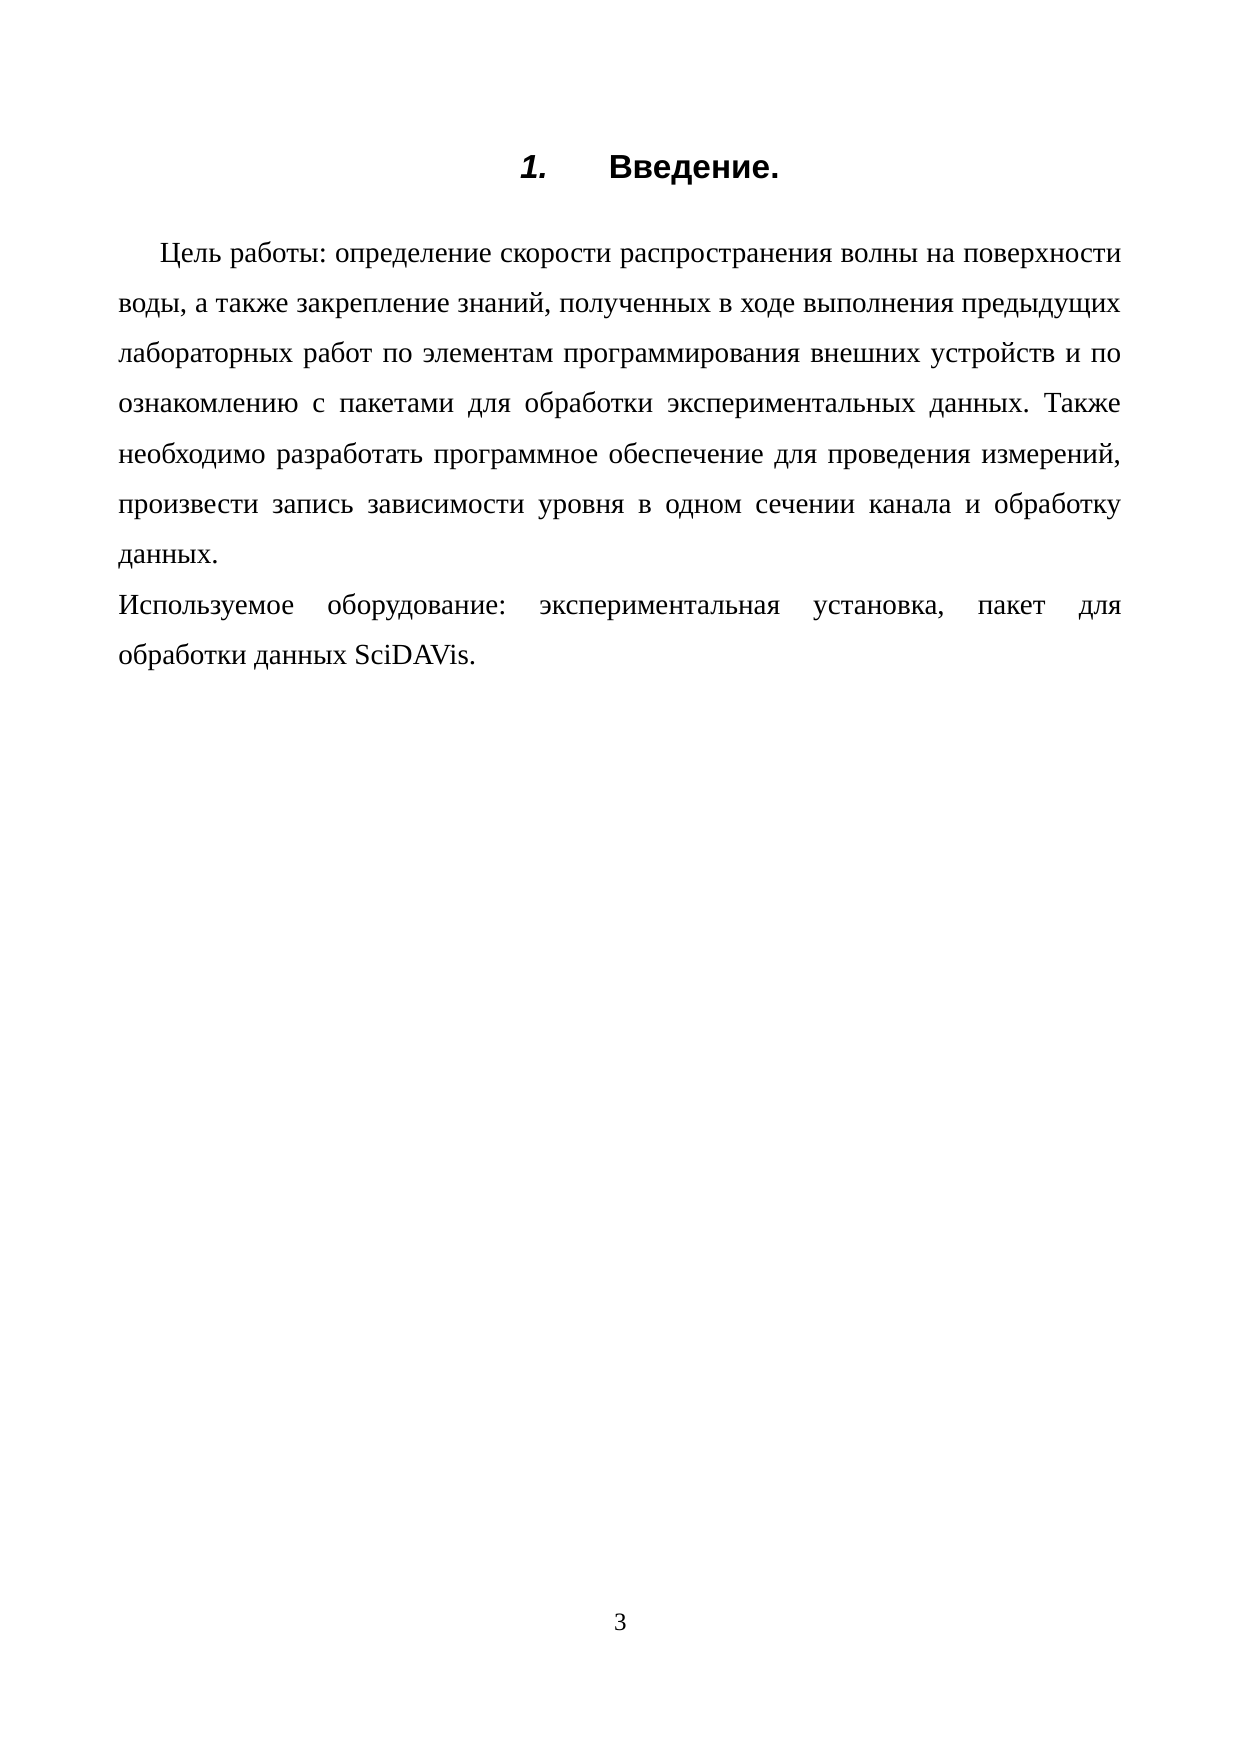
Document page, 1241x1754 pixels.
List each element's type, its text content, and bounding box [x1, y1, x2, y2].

text Используемое оборудование: экспериментальная установка, пакет для обработки данных SciDAVis. [118, 587, 1122, 671]
text Цель работы: определение скорости распространения волны на поверхности воды, а также закрепление знаний, полученных в ходе выполнения предыдущих лабораторных работ по элементам программирования внешних устройств и по ознакомлению с пакетами для обработки экспериментальных данных. Также необходимо разработать программное обеспечение для проведения измерений, произвести запись зависимости уровня в одном сечении канала и обработку данных. [118, 235, 1122, 570]
subtitle Введение. [118, 148, 1122, 186]
